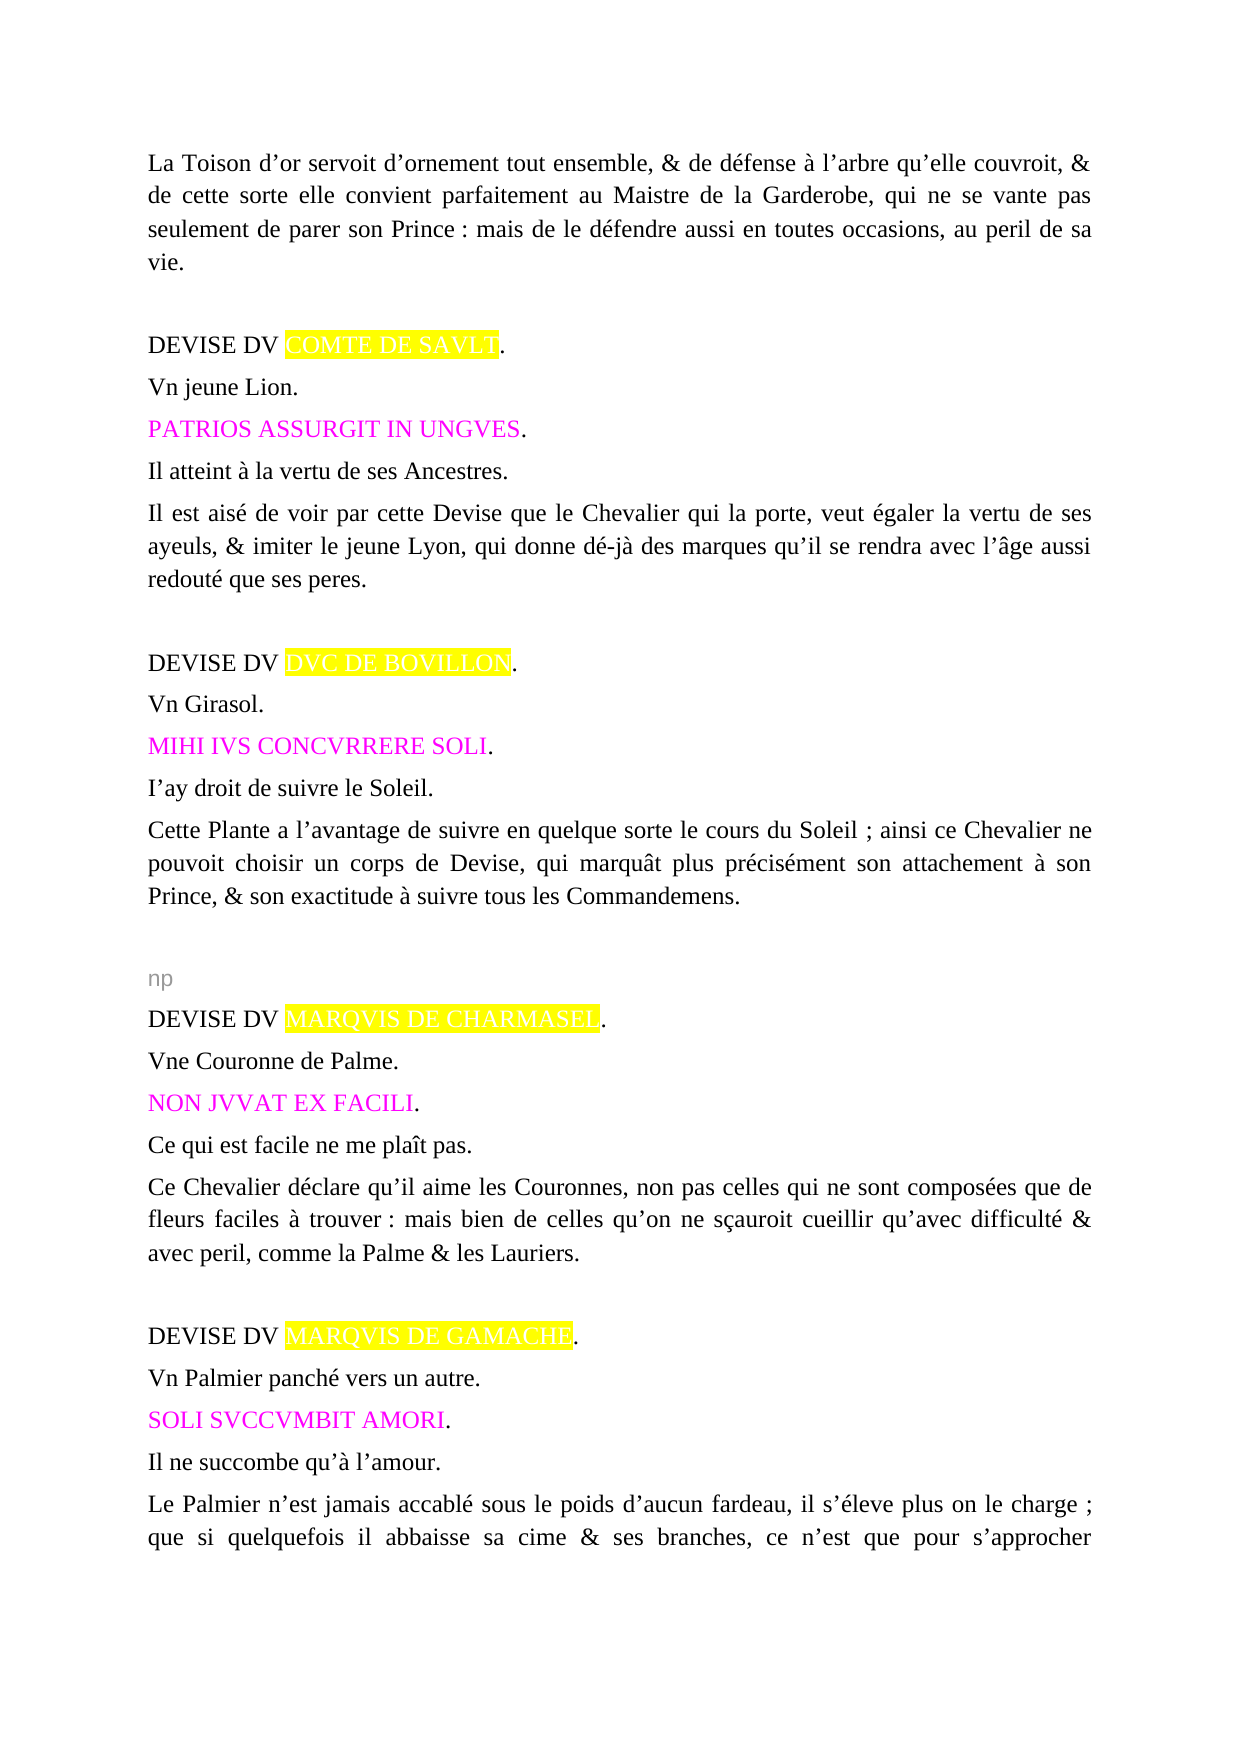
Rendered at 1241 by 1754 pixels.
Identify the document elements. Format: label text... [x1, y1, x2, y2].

text DEVISE DV MARQVIS DE CHARMASEL. [600, 1004, 1093, 1033]
text PATRIOS ASSURGIT IN UNGVES. [148, 414, 1093, 443]
text MIHI IVS CONCVRRERE SOLI. [148, 731, 1093, 760]
text Vn Palmier panché vers un autre. [148, 1363, 1093, 1392]
text Cette Plante a l’avantage de suivre en quelque sorte le cours du Soleil ; ainsi ce Chevalier ne pouvoit choisir un corps de Devise, qui marquât plus précisément son attachement à son Prince, & son exactitude à suivre tous les Commandemens. [148, 815, 1093, 910]
text Vn jeune Lion. [148, 372, 1093, 401]
text Il est aisé de voir par cette Devise que le Chevalier qui la porte, veut égaler la vertu de ses ayeuls, & imiter le jeune Lyon, qui donne dé-jà des marques qu’il se rendra avec l’âge aussi redouté que ses peres. [148, 498, 1093, 593]
text np [173, 965, 1093, 991]
text DEVISE DV MARQVIS DE GAMACHE. [573, 1321, 1093, 1350]
text I’ay droit de suivre le Soleil. [148, 773, 1093, 802]
text Il ne succombe qu’à l’amour. [148, 1447, 1093, 1476]
text DEVISE DV DVC DE BOVILLON. [511, 648, 1093, 676]
text Vn Girasol. [148, 689, 1093, 718]
text DEVISE DV COMTE DE SAVLT. [499, 330, 1093, 359]
text SOLI SVCCVMBIT AMORI. [148, 1405, 1093, 1434]
text Le Palmier n’est jamais accablé sous le poids d’aucun fardeau, il s’éleve plus on le charge ; que si quelquefois il abbaisse sa cime & ses branches, ce n’est que pour s’approcher [148, 1489, 1093, 1551]
text Ce qui est facile ne me plaît pas. [148, 1130, 1093, 1158]
text La Toison d’or servoit d’ornement tout ensemble, & de défense à l’arbre qu’elle couvroit, & de cette sorte elle convient parfaitement au Maistre de la Garderobe, qui ne se vante pas seulement de parer son Prince : mais de le défendre aussi en toutes occasions, au peril de sa vie. [148, 148, 1093, 275]
text DEVISE DV COMTE DE SAVLT. [148, 330, 285, 359]
text Il atteint à la vertu de ses Ancestres. [148, 456, 1093, 485]
text DEVISE DV DVC DE BOVILLON. [148, 648, 285, 676]
text DEVISE DV MARQVIS DE CHARMASEL. [148, 1004, 285, 1033]
text Ce Chevalier déclare qu’il aime les Couronnes, non pas celles qui ne sont composées que de fleurs faciles à trouver : mais bien de celles qu’on ne sçauroit cueillir qu’avec difficulté & avec peril, comme la Palme & les Lauriers. [148, 1172, 1093, 1266]
text Vne Couronne de Palme. [148, 1046, 1093, 1075]
text NON JVVAT EX FACILI. [148, 1088, 1093, 1117]
text DEVISE DV MARQVIS DE GAMACHE. [148, 1321, 285, 1350]
